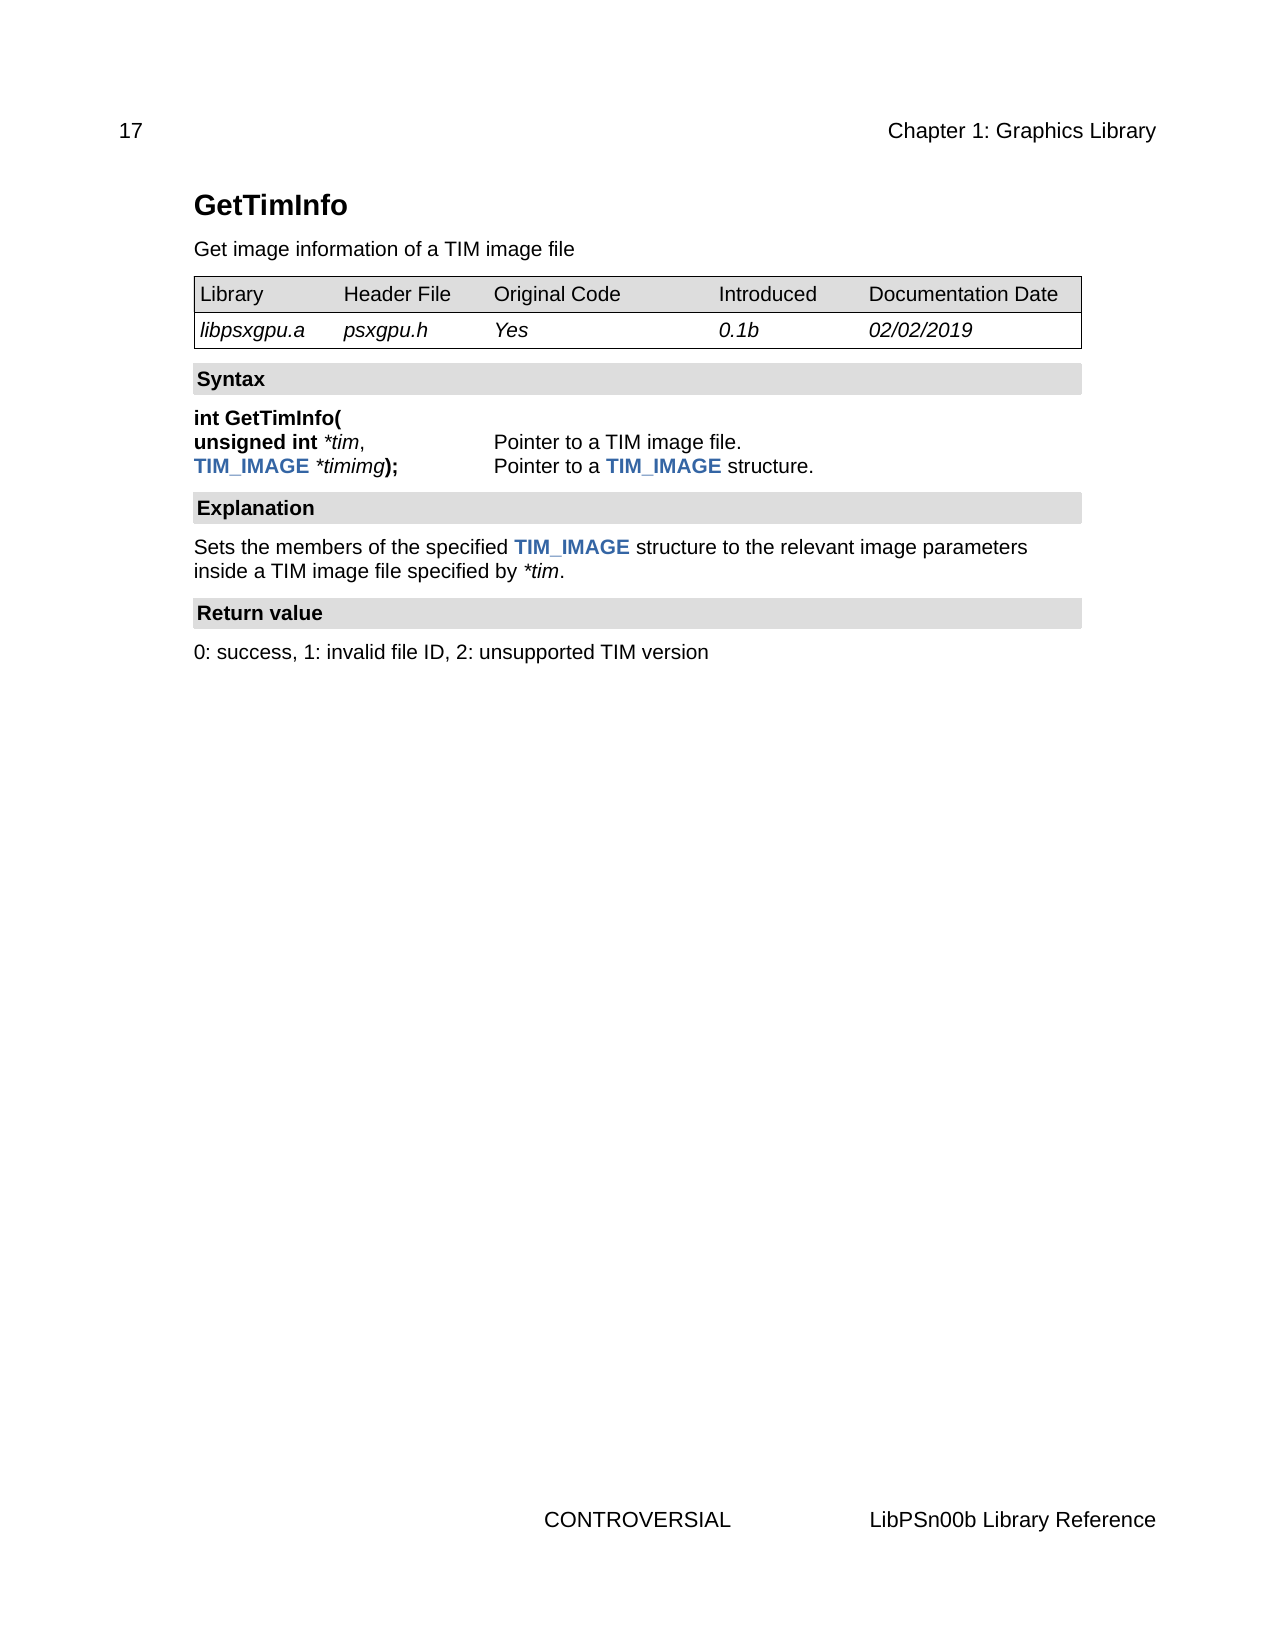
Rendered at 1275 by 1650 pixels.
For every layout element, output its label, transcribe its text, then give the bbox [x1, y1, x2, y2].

text unsigned int *tim, Pointer to a TIM image file. [193, 429, 1081, 453]
text 0: success, 1: invalid file ID, 2: unsupported TIM version [193, 640, 1081, 664]
text int GetTimInfo( [193, 406, 1081, 429]
text TIM_IMAGE *timimg); Pointer to a TIM_IMAGE structure. [193, 453, 1081, 477]
subtitle GetTimInfo [193, 188, 1081, 222]
text Sets the members of the specified TIM_IMAGE structure to the relevant image parameters inside a TIM image file specified by *tim. [193, 535, 1081, 583]
text libpsxgpu.a psxgpu.h Yes 0.1b 02/02/2019 [195, 313, 1081, 348]
subtitle Syntax [195, 365, 1081, 394]
text Get image information of a TIM image file [193, 237, 1081, 261]
subtitle Return value [195, 599, 1081, 628]
subtitle Explanation [195, 494, 1081, 523]
text Library Header File Original Code Introduced Documentation Date [195, 277, 1081, 312]
